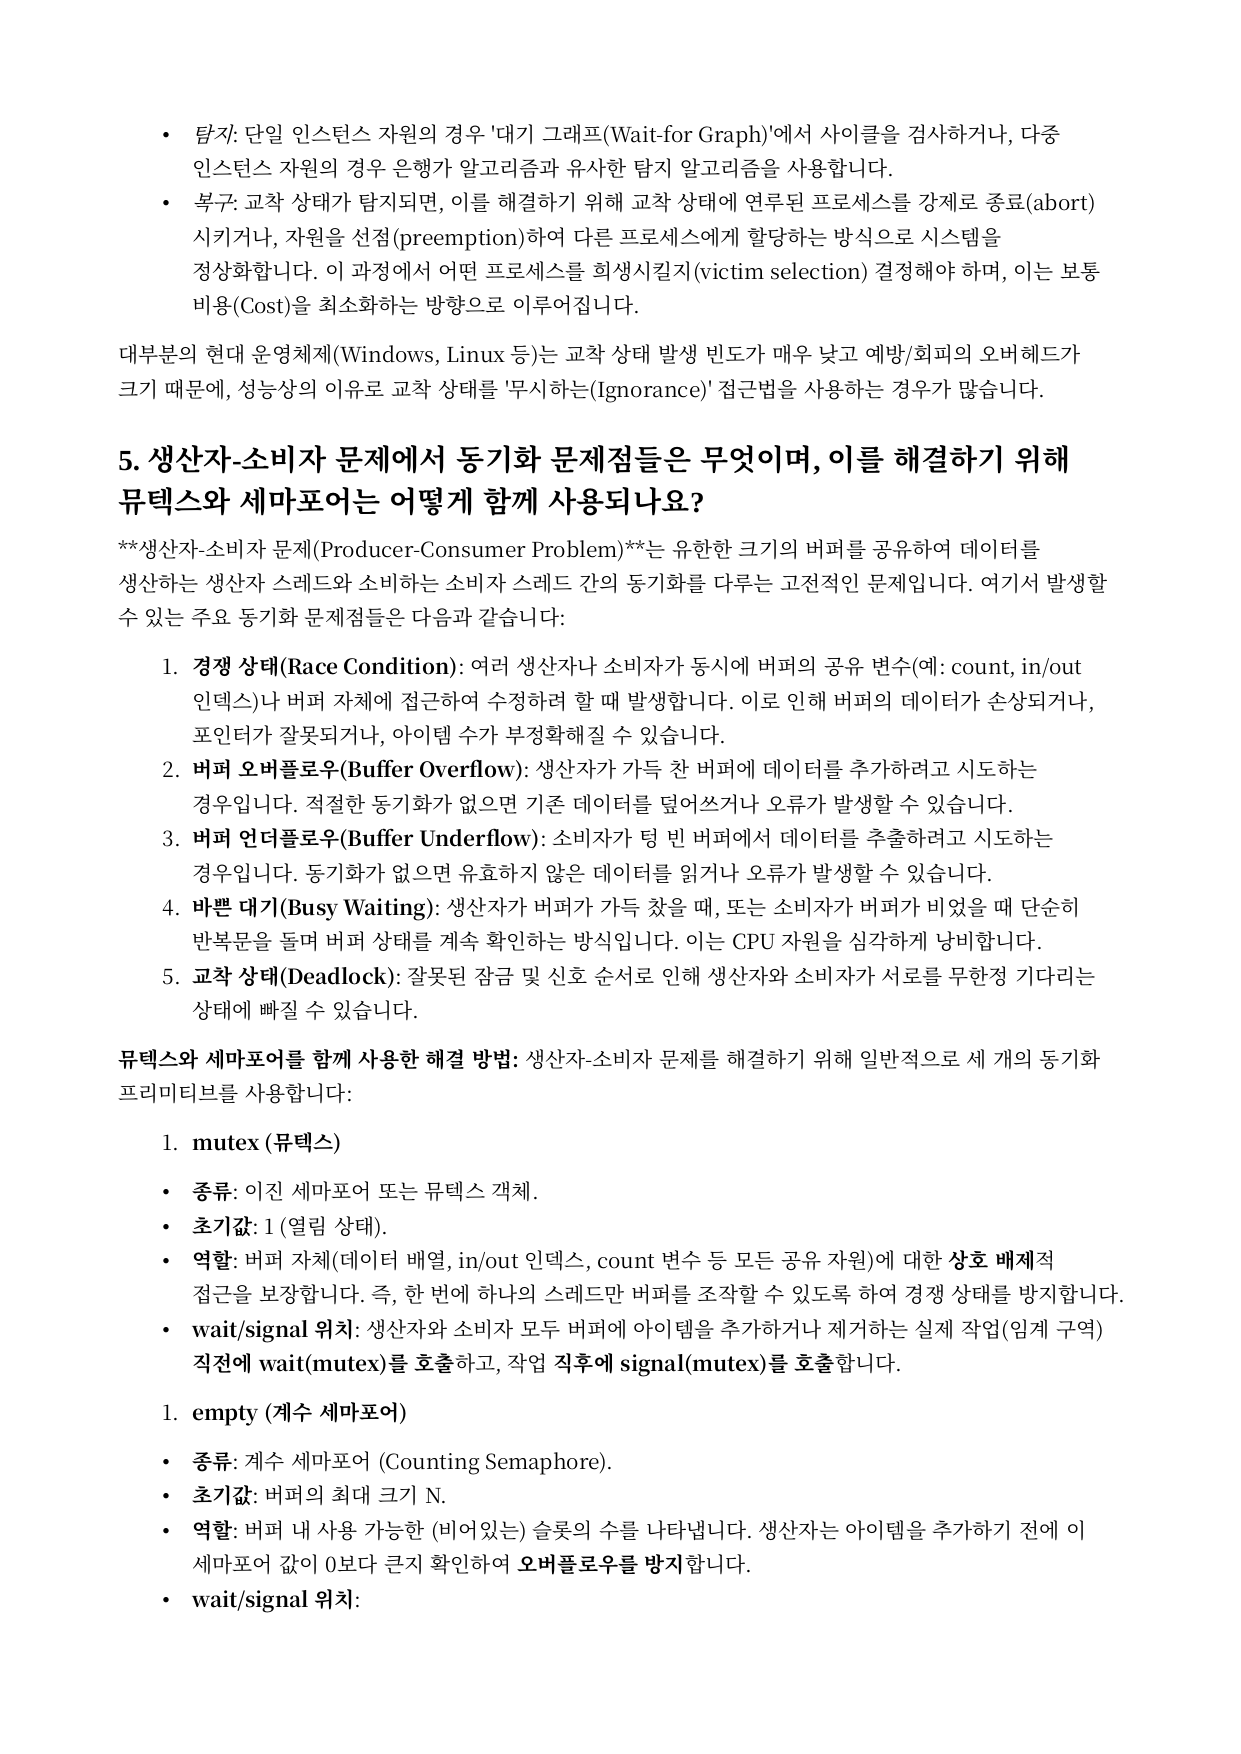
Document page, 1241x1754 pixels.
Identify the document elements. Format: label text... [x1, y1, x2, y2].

list empty (계수 세마포어) [162, 1397, 1122, 1427]
list 역할: 버퍼 자체(데이터 배열, in/out 인덱스, count 변수 등 모든 공유 자원)에 대한 상호 배제적 접근을 보장합니다. 즉, 한 번에 하나의 스레드만 버퍼를 조작할 수 있도록 하여 경쟁 상태를 방지합니다. [162, 1244, 1122, 1309]
list mutex (뮤텍스) [162, 1127, 1122, 1157]
list 종류: 이진 세마포어 또는 뮤텍스 객체. [162, 1176, 1122, 1206]
list 교착 상태(Deadlock): 잘못된 잠금 및 신호 순서로 인해 생산자와 소비자가 서로를 무한정 기다리는 상태에 빠질 수 있습니다. [162, 960, 1122, 1024]
text 뮤텍스와 세마포어를 함께 사용한 해결 방법: 생산자-소비자 문제를 해결하기 위해 일반적으로 세 개의 동기화 프리미티브를 사용합니다: [118, 1043, 1122, 1108]
list 탐지: 단일 인스턴스 자원의 경우 '대기 그래프(Wait-for Graph)'에서 사이클을 검사하거나, 다중 인스턴스 자원의 경우 은행가 알고리즘과 유사한 탐지 알고리즘을 사용합니다. [162, 118, 1122, 182]
list 경쟁 상태(Race Condition): 여러 생산자나 소비자가 동시에 버퍼의 공유 변수(예: count, in/out 인덱스)나 버퍼 자체에 접근하여 수정하려 할 때 발생합니다. 이로 인해 버퍼의 데이터가 손상되거나, 포인터가 잘못되거나, 아이템 수가 부정확해질 수 있습니다. [162, 651, 1122, 749]
list 초기값: 1 (열림 상태). [162, 1210, 1122, 1240]
list wait/signal 위치: 생산자와 소비자 모두 버퍼에 아이템을 추가하거나 제거하는 실제 작업(임계 구역) 직전에 wait(mutex)를 호출하고, 작업 직후에 signal(mutex)를 호출합니다. [162, 1313, 1122, 1378]
text 대부분의 현대 운영체제(Windows, Linux 등)는 교착 상태 발생 빈도가 매우 낮고 예방/회피의 오버헤드가 크기 때문에, 성능상의 이유로 교착 상태를 '무시하는(Ignorance)' 접근법을 사용하는 경우가 많습니다. [118, 339, 1122, 403]
list 초기값: 버퍼의 최대 크기 N. [162, 1480, 1122, 1510]
subtitle 5. 생산자-소비자 문제에서 동기화 문제점들은 무엇이며, 이를 해결하기 위해 뮤텍스와 세마포어는 어떻게 함께 사용되나요? [118, 437, 1122, 521]
text **생산자-소비자 문제(Producer-Consumer Problem)**는 유한한 크기의 버퍼를 공유하여 데이터를 생산하는 생산자 스레드와 소비하는 소비자 스레드 간의 동기화를 다루는 고전적인 문제입니다. 여기서 발생할 수 있는 주요 동기화 문제점들은 다음과 같습니다: [118, 533, 1122, 632]
list wait/signal 위치: [162, 1583, 1122, 1613]
list 복구: 교착 상태가 탐지되면, 이를 해결하기 위해 교착 상태에 연루된 프로세스를 강제로 종료(abort)시키거나, 자원을 선점(preemption)하여 다른 프로세스에게 할당하는 방식으로 시스템을 정상화합니다. 이 과정에서 어떤 프로세스를 희생시킬지(victim selection) 결정해야 하며, 이는 보통 비용(Cost)을 최소화하는 방향으로 이루어집니다. [162, 187, 1122, 320]
list 바쁜 대기(Busy Waiting): 생산자가 버퍼가 가득 찼을 때, 또는 소비자가 버퍼가 비었을 때 단순히 반복문을 돌며 버퍼 상태를 계속 확인하는 방식입니다. 이는 CPU 자원을 심각하게 낭비합니다. [162, 891, 1122, 956]
list 버퍼 언더플로우(Buffer Underflow): 소비자가 텅 빈 버퍼에서 데이터를 추출하려고 시도하는 경우입니다. 동기화가 없으면 유효하지 않은 데이터를 읽거나 오류가 발생할 수 있습니다. [162, 823, 1122, 887]
list 역할: 버퍼 내 사용 가능한 (비어있는) 슬롯의 수를 나타냅니다. 생산자는 아이템을 추가하기 전에 이 세마포어 값이 0보다 큰지 확인하여 오버플로우를 방지합니다. [162, 1514, 1122, 1579]
list 종류: 계수 세마포어 (Counting Semaphore). [162, 1446, 1122, 1476]
list 버퍼 오버플로우(Buffer Overflow): 생산자가 가득 찬 버퍼에 데이터를 추가하려고 시도하는 경우입니다. 적절한 동기화가 없으면 기존 데이터를 덮어쓰거나 오류가 발생할 수 있습니다. [162, 754, 1122, 818]
